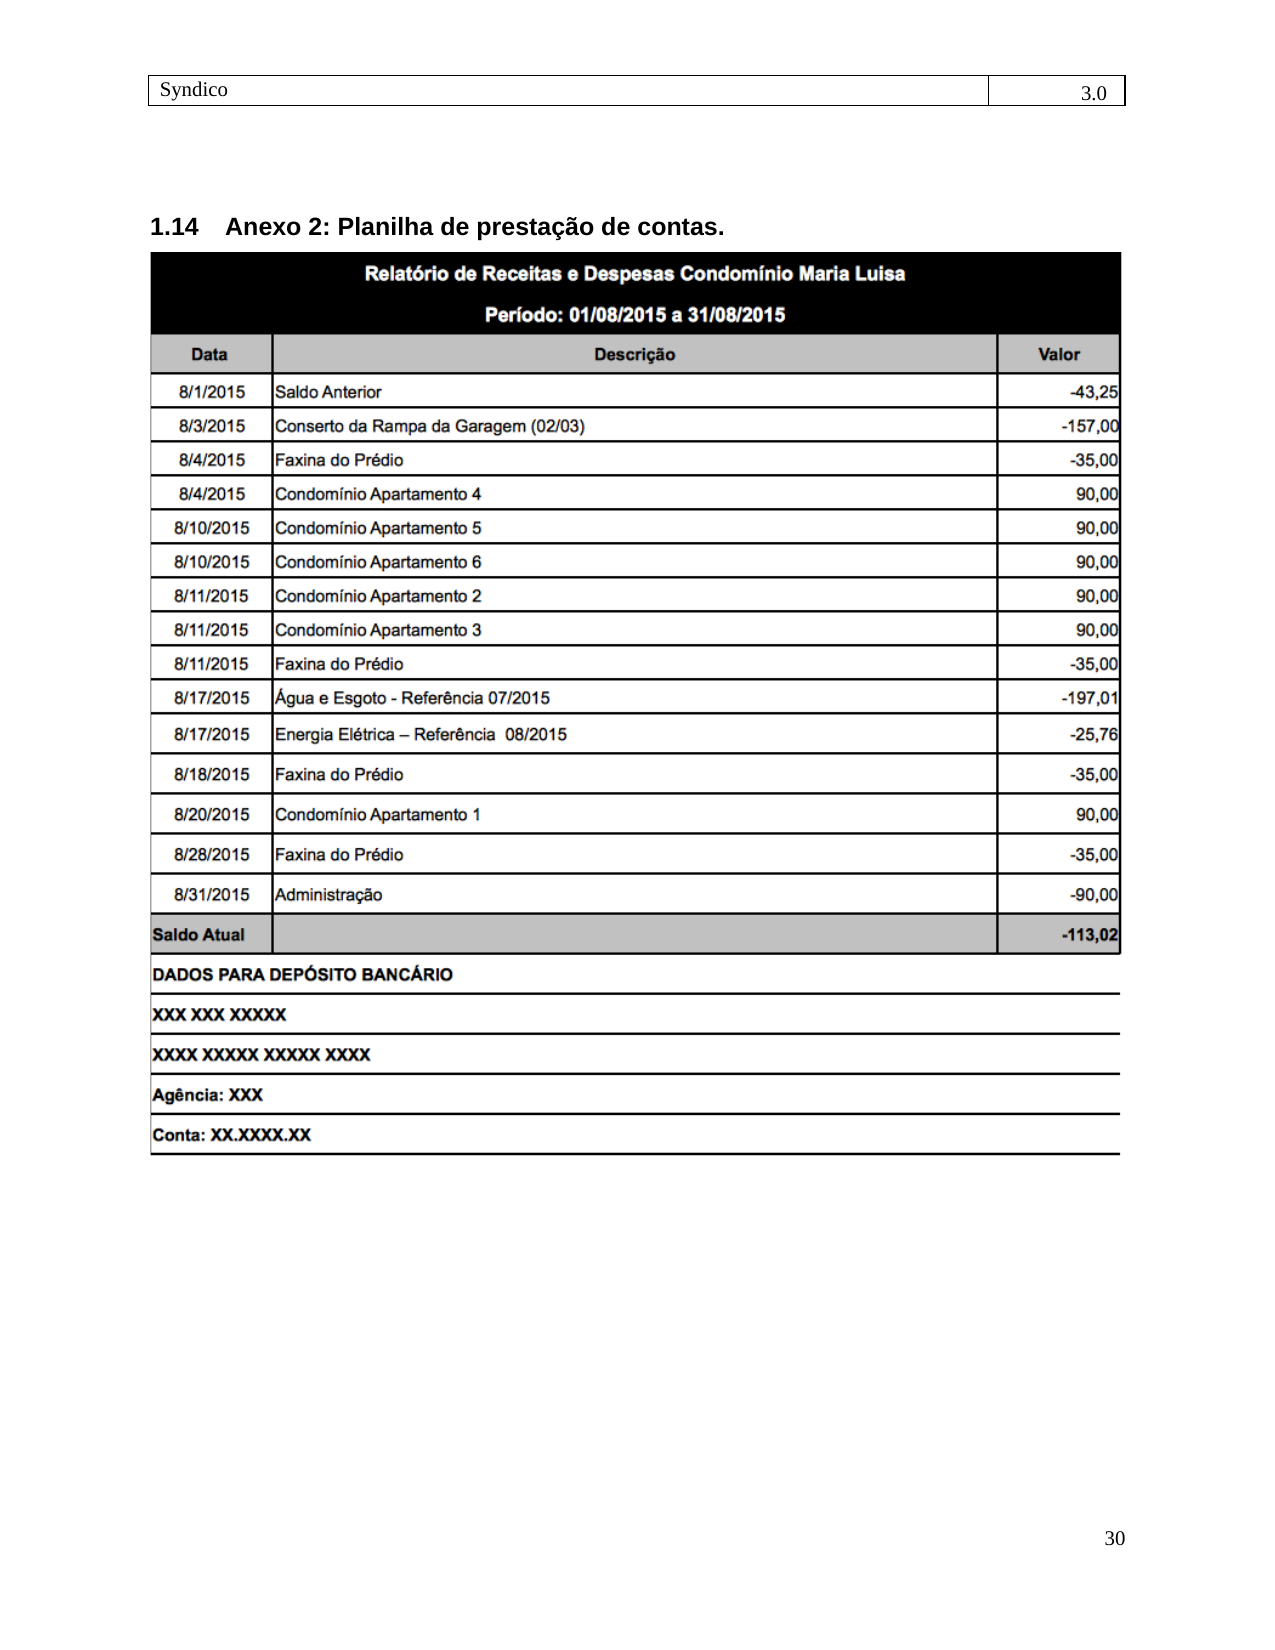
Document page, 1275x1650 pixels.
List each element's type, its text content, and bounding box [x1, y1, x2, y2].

list Anexo 2: Planilha de prestação de contas. [150, 212, 1125, 240]
